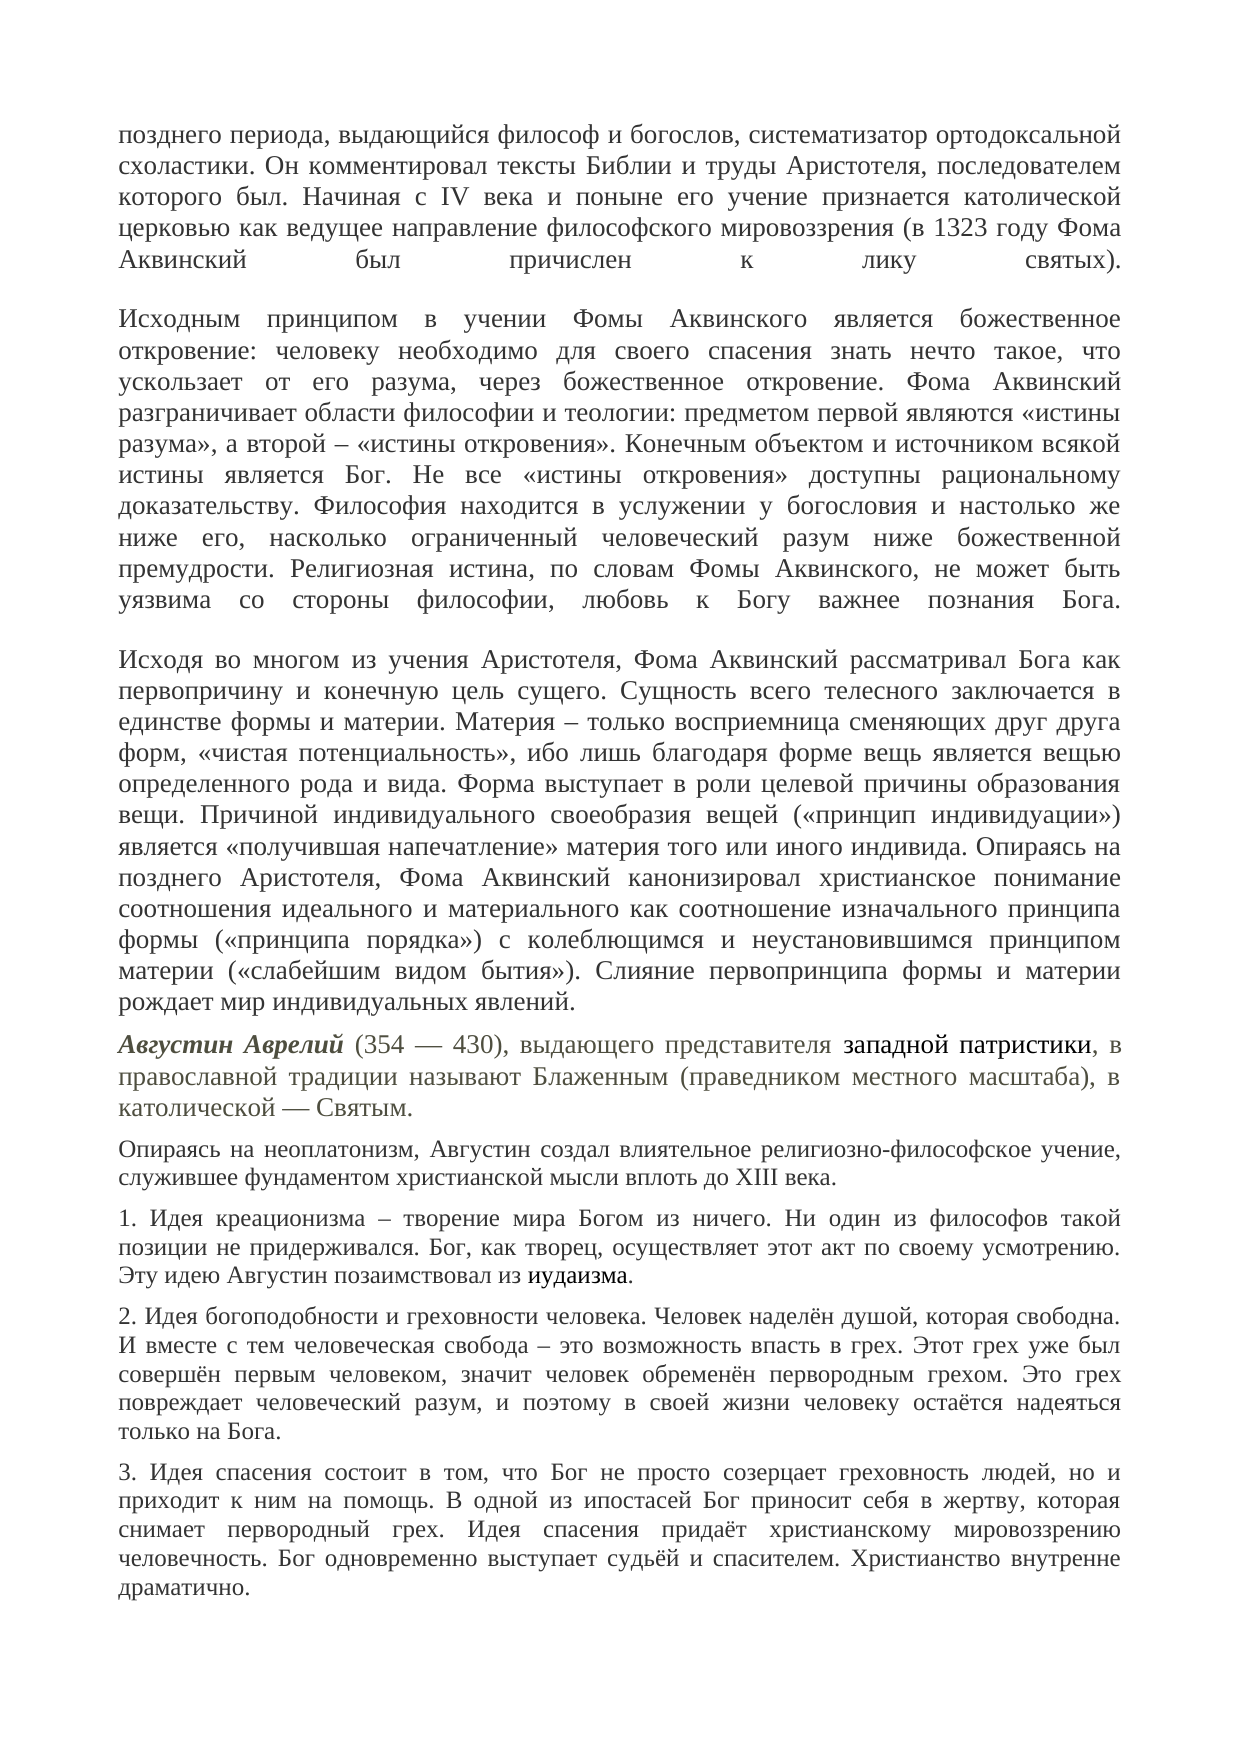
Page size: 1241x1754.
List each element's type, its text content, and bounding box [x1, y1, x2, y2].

text Опираясь на неоплатонизм, Августин создал влиятельное религиозно-философское учение, служившее фундаментом христианской мысли вплоть до XIII века. [118, 1134, 1122, 1191]
text позднего периода, выдающийся философ и богослов, систематизатор ортодоксальной схоластики. Он комментировал тексты Библии и труды Аристотеля, последователем которого был. Начиная с IV века и поныне его учение признается католической церковью как ведущее направление философского мировоззрения (в 1323 году Фома Аквинский был причислен к лику святых). Исходным принципом в учении Фомы Аквинского является божественное откровение: человеку необходимо для своего спасения знать нечто такое, что ускользает от его разума, через божественное откровение. Фома Аквинский разграничивает области философии и теологии: предметом первой являются «истины разума», а второй – «истины откровения». Конечным объектом и источником всякой истины является Бог. Не все «истины откровения» доступны рациональному доказательству. Философия находится в услужении у богословия и настолько же ниже его, насколько ограниченный человеческий разум ниже божественной премудрости. Религиозная истина, по словам Фомы Аквинского, не может быть уязвима со стороны философии, любовь к Богу важнее познания Бога. Исходя во многом из учения Аристотеля, Фома Аквинский рассматривал Бога как первопричину и конечную цель сущего. Сущность всего телесного заключается в единстве формы и материи. Материя – только восприемница сменяющих друг друга форм, «чистая потенциальность», ибо лишь благодаря форме вещь является вещью определенного рода и вида. Форма выступает в роли целевой причины образования вещи. Причиной индивидуального своеобразия вещей («принцип индивидуации») является «получившая напечатление» материя того или иного индивида. Опираясь на позднего Аристотеля, Фома Аквинский канонизировал христианское понимание соотношения идеального и материального как соотношение изначального принципа формы («принципа порядка») с колеблющимся и неустановившимся принципом материи («слабейшим видом бытия»). Слияние первопринципа формы и материи рождает мир индивидуальных явлений. [118, 118, 1122, 1017]
text 2. Идея богоподобности и греховности человека. Человек наделён душой, которая свободна. И вместе с тем человеческая свобода – это возможность впасть в грех. Этот грех уже был совершён первым человеком, значит человек обременён первородным грехом. Это грех повреждает человеческий разум, и поэтому в своей жизни человеку остаётся надеяться только на Бога. [118, 1301, 1122, 1445]
text Августин Аврелий (354 — 430), выдающего представителя западной патристики, в православной традиции называют Блаженным (праведником местного масштаба), в католической — Святым. [118, 1028, 1122, 1122]
text 1. Идея креационизма – творение мира Богом из ничего. Ни один из философов такой позиции не придерживался. Бог, как творец, осуществляет этот акт по своему усмотрению. Эту идею Августин позаимствовал из иудаизма. [118, 1203, 1122, 1289]
text 3. Идея спасения состоит в том, что Бог не просто созерцает греховность людей, но и приходит к ним на помощь. В одной из ипостасей Бог приносит себя в жертву, которая снимает первородный грех. Идея спасения придаёт христианскому мировоззрению человечность. Бог одновременно выступает судьёй и спасителем. Христианство внутренне драматично. [118, 1457, 1122, 1601]
